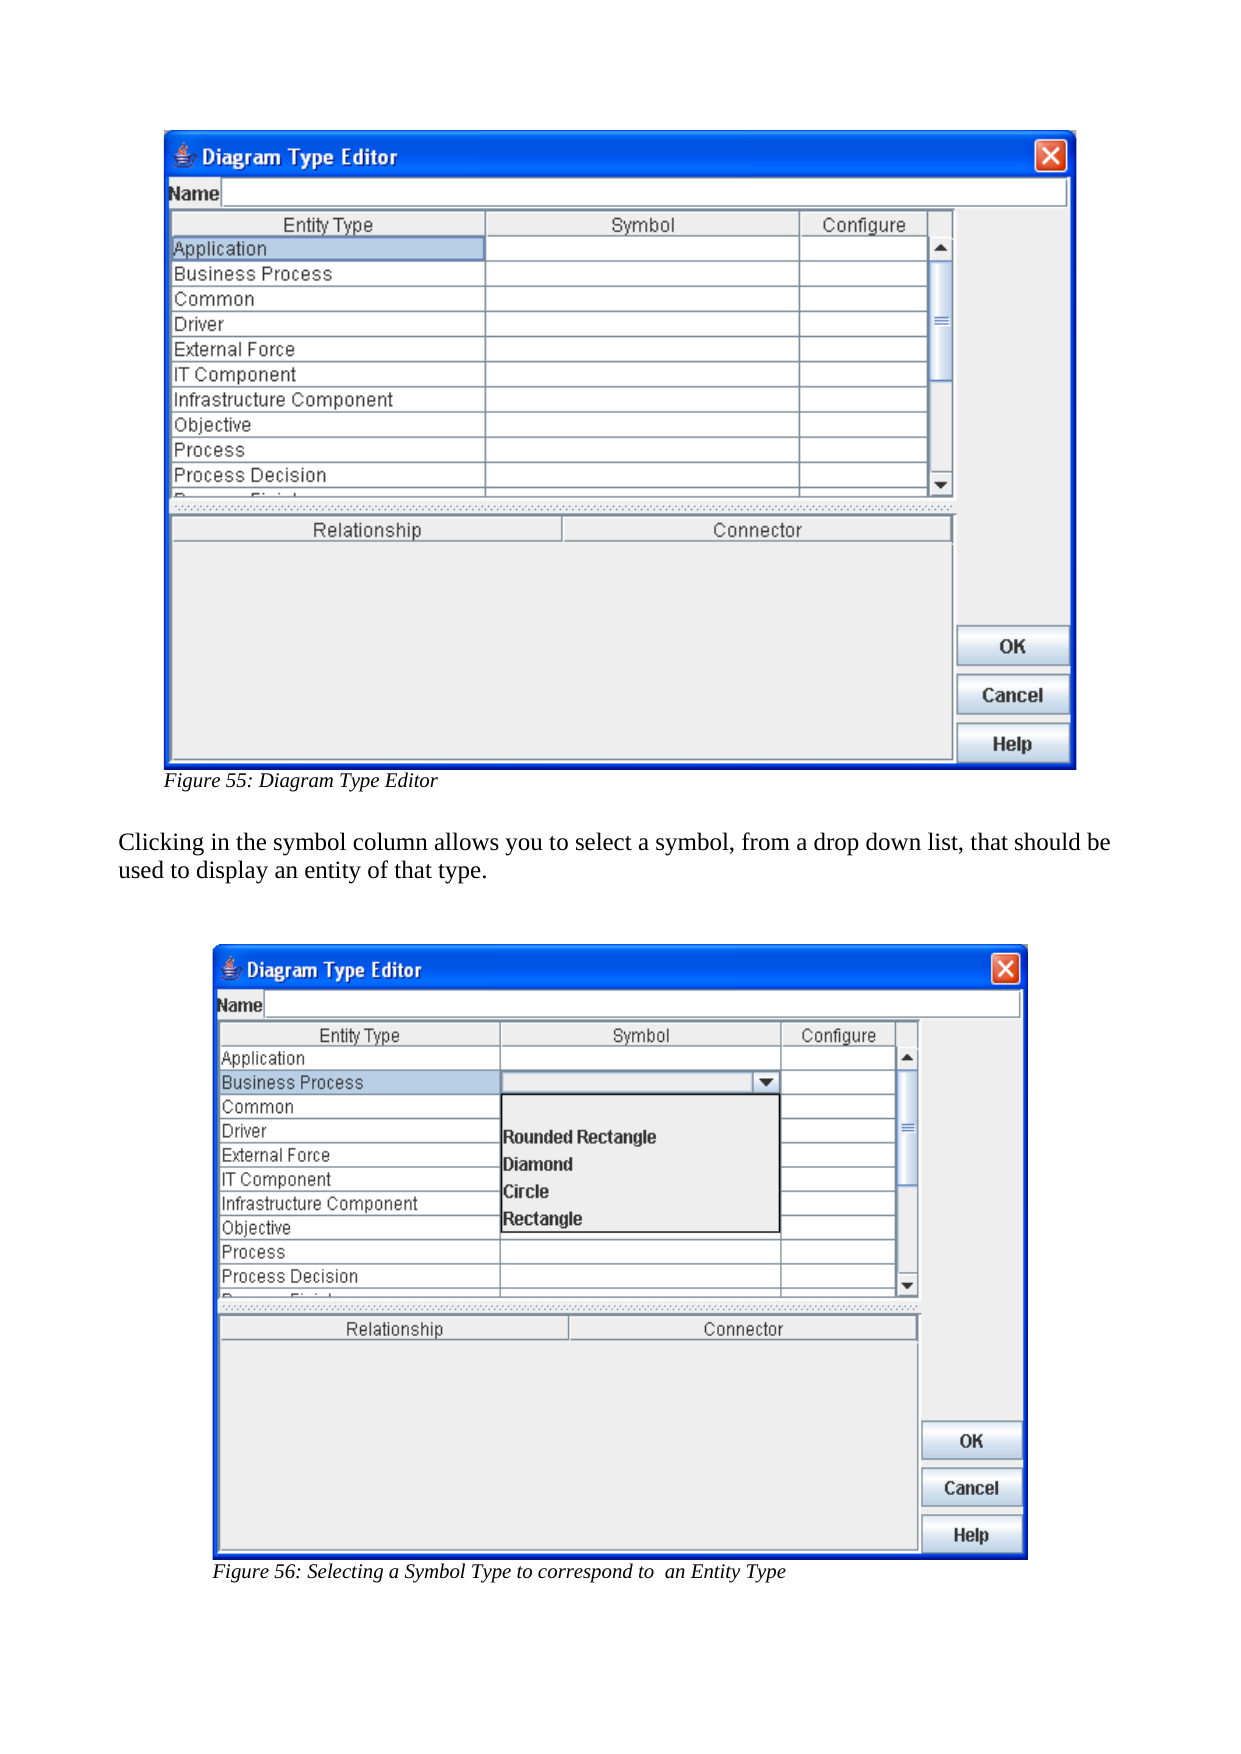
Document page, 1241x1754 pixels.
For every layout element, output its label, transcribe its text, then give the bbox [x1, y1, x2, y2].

text Figure 55: Diagram Type Editor [164, 770, 1076, 792]
picture [212, 944, 1028, 1560]
text Clicking in the symbol column allows you to select a symbol, from a drop down list, that should be used to display an entity of that type. [118, 828, 1122, 883]
text Figure 56: Selecting a Symbol Type to correspond to an Entity Type [212, 1560, 1028, 1583]
picture [163, 130, 1077, 770]
